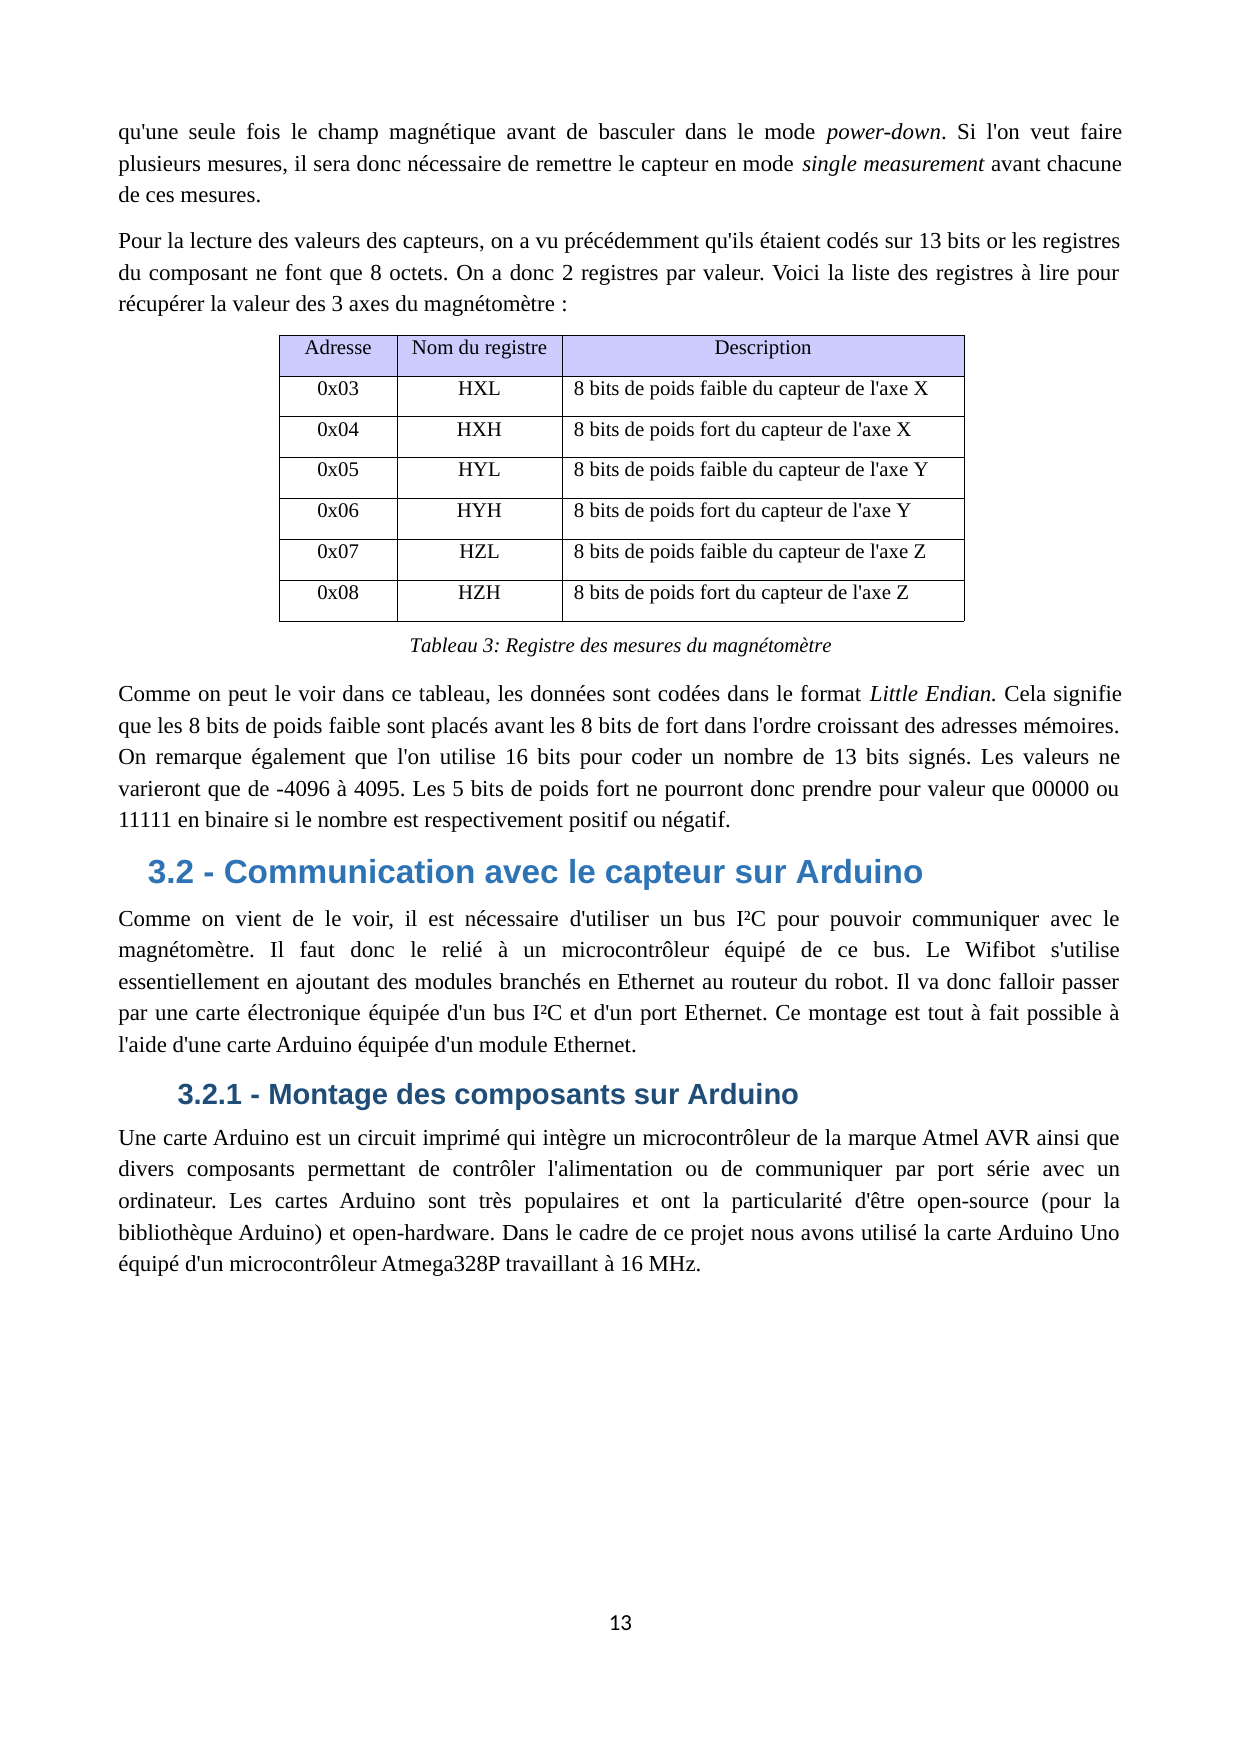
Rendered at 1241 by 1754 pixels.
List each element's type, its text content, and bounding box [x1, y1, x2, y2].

table_cell 8 bits de poids fort du capteur de l'axe Y [563, 499, 964, 539]
table_cell HYH [398, 499, 562, 539]
table_cell HXL [398, 377, 562, 416]
text Une carte Arduino est un circuit imprimé qui intègre un microcontrôleur de la marque Atmel AVR ainsi que divers composants permettant de contrôler l'alimentation ou de communiquer par port série avec un ordinateur. Les cartes Arduino sont très populaires et ont la particularité d'être open-source (pour la bibliothèque Arduino) et open-hardware. Dans le cadre de ce projet nous avons utilisé la carte Arduino Uno équipé d'un microcontrôleur Atmega328P travaillant à 16 MHz. [118, 1124, 1122, 1277]
table_cell 8 bits de poids faible du capteur de l'axe Y [563, 458, 964, 498]
text Comme on vient de le voir, il est nécessaire d'utiliser un bus I²C pour pouvoir communiquer avec le magnétomètre. Il faut donc le relié à un microcontrôleur équipé de ce bus. Le Wifibot s'utilise essentiellement en ajoutant des modules branchés en Ethernet au routeur du robot. Il va donc falloir passer par une carte électronique équipée d'un bus I²C et d'un port Ethernet. Ce montage est tout à fait possible à l'aide d'une carte Arduino équipée d'un module Ethernet. [118, 904, 1122, 1057]
table_cell 0x06 [280, 499, 397, 539]
table_header Nom du registre [398, 336, 562, 376]
table_cell 8 bits de poids faible du capteur de l'axe X [563, 377, 964, 416]
table_cell HZH [398, 581, 562, 621]
table_cell 0x04 [280, 417, 397, 457]
table_header Description [563, 336, 964, 376]
subtitle Communication avec le capteur sur Arduino [118, 852, 1122, 891]
text Comme on peut le voir dans ce tableau, les données sont codées dans le format Little Endian. Cela signifie que les 8 bits de poids faible sont placés avant les 8 bits de fort dans l'ordre croissant des adresses mémoires. On remarque également que l'on utilise 16 bits pour coder un nombre de 13 bits signés. Les valeurs ne varieront que de -4096 à 4095. Les 5 bits de poids fort ne pourront donc prendre pour valeur que 00000 ou 11111 en binaire si le nombre est respectivement positif ou négatif. [118, 337, 1122, 833]
table_cell 8 bits de poids faible du capteur de l'axe Z [563, 540, 964, 580]
table_cell 0x08 [280, 581, 397, 621]
table_cell HXH [398, 417, 562, 457]
subtitle Montage des composants sur Arduino [118, 1077, 1122, 1111]
table_cell 0x03 [280, 377, 397, 416]
table_cell 8 bits de poids fort du capteur de l'axe Z [563, 581, 964, 621]
table_cell 0x07 [280, 540, 397, 580]
text Pour la lecture des valeurs des capteurs, on a vu précédemment qu'ils étaient codés sur 13 bits or les registres du composant ne font que 8 octets. On a donc 2 registres par valeur. Voici la liste des registres à lire pour récupérer la valeur des 3 axes du magnétomètre : [118, 227, 1122, 317]
table_cell 0x05 [280, 458, 397, 498]
text Tableau 3: Registre des mesures du magnétomètre [275, 633, 968, 657]
table_cell HZL [398, 540, 562, 580]
table_cell 8 bits de poids fort du capteur de l'axe X [563, 417, 964, 457]
table_header Adresse [280, 336, 397, 376]
table_cell HYL [398, 458, 562, 498]
text qu'une seule fois le champ magnétique avant de basculer dans le mode power-down. Si l'on veut faire plusieurs mesures, il sera donc nécessaire de remettre le capteur en mode single measurement avant chacune de ces mesures. [118, 118, 1122, 208]
